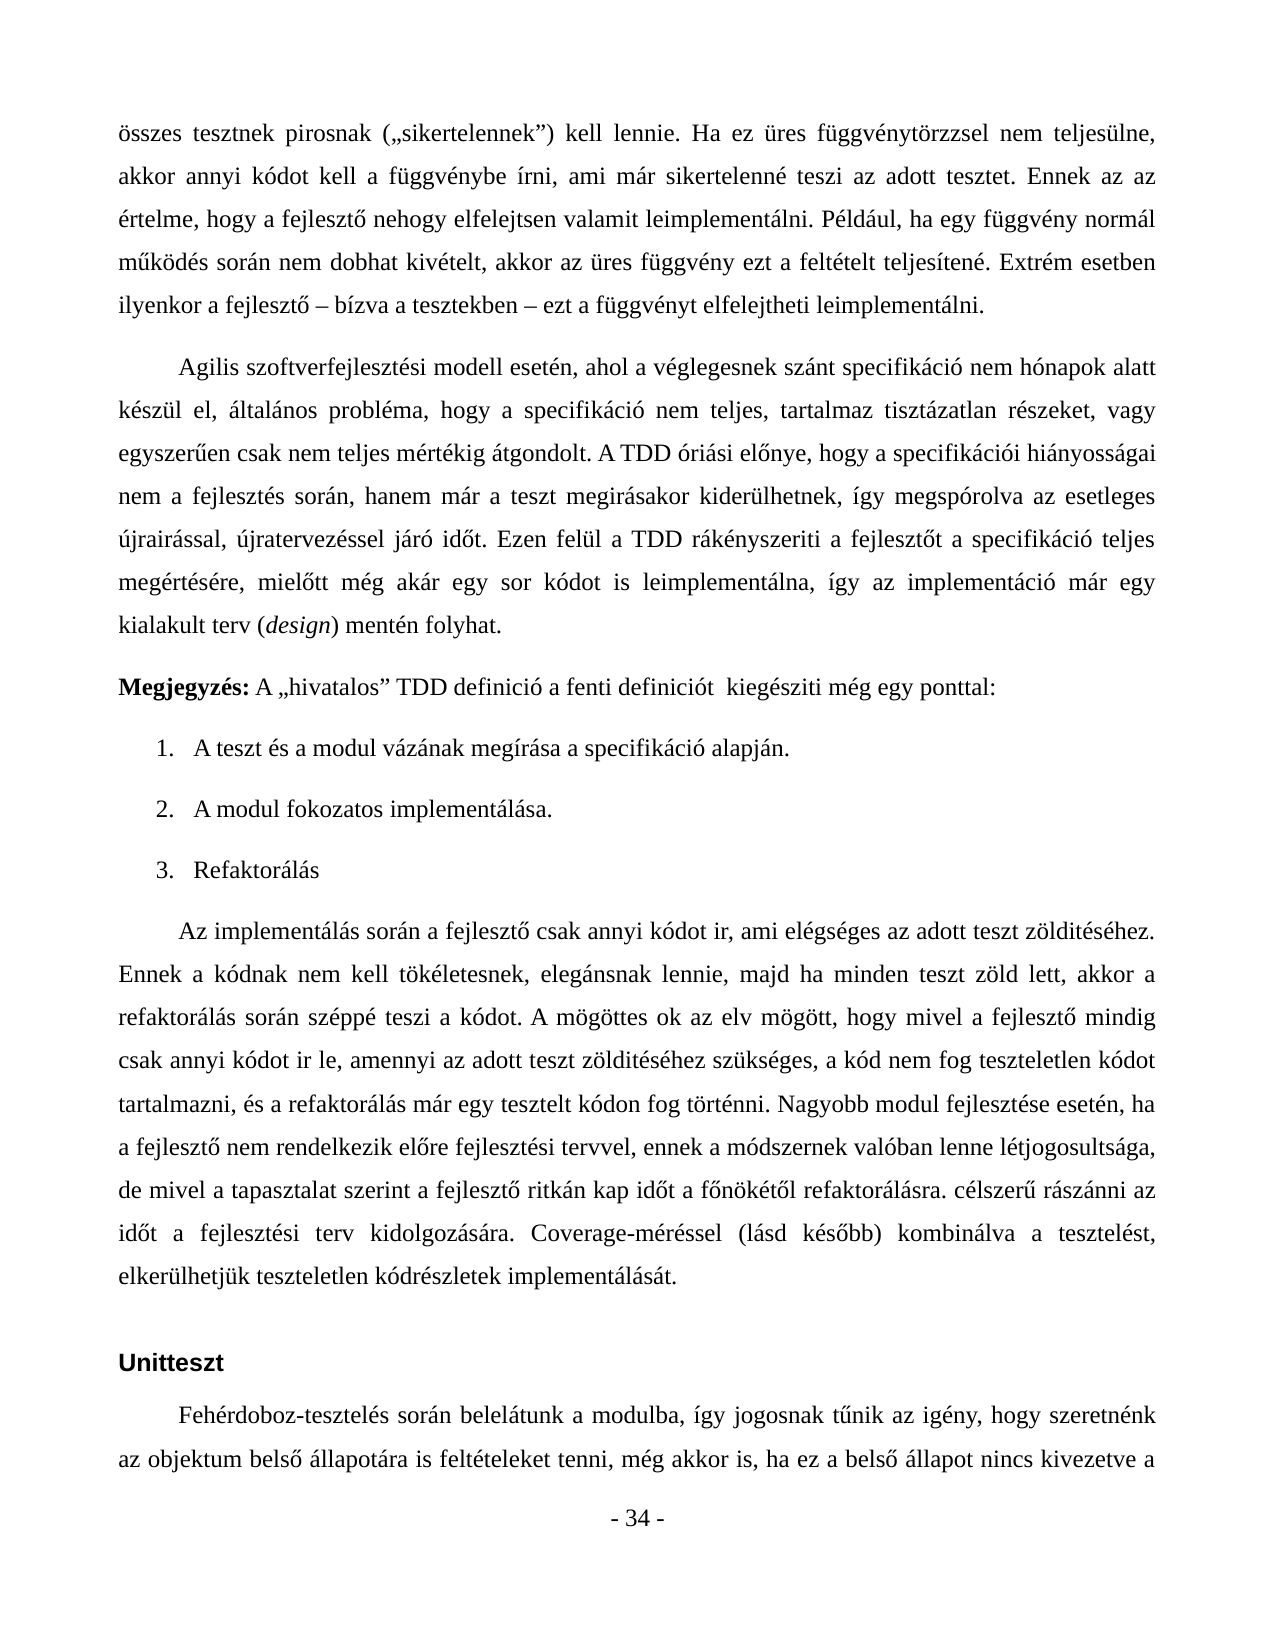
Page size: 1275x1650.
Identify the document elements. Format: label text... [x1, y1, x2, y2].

list Refaktorálás [156, 855, 1157, 884]
text Agilis szoftverfejlesztési modell esetén, ahol a véglegesnek szánt specifikáció nem hónapok alatt készül el, általános probléma, hogy a specifikáció nem teljes, tartalmaz tisztázatlan részeket, vagy egyszerűen csak nem teljes mértékig átgondolt. A TDD óriási előnye, hogy a specifikációi hiányosságai nem a fejlesztés során, hanem már a teszt megirásakor kiderülhetnek, így megspórolva az esetleges újrairással, újratervezéssel járó időt. Ezen felül a TDD rákényszeriti a fejlesztőt a specifikáció teljes megértésére, mielőtt még akár egy sor kódot is leimplementálna, így az implementáció már egy kialakult terv (design) mentén folyhat. [118, 352, 1157, 639]
text Az implementálás során a fejlesztő csak annyi kódot ir, ami elégséges az adott teszt zölditéséhez. Ennek a kódnak nem kell tökéletesnek, elegánsnak lennie, majd ha minden teszt zöld lett, akkor a refaktorálás során széppé teszi a kódot. A mögöttes ok az elv mögött, hogy mivel a fejlesztő mindig csak annyi kódot ir le, amennyi az adott teszt zölditéséhez szükséges, a kód nem fog teszteletlen kódot tartalmazni, és a refaktorálás már egy tesztelt kódon fog történni. Nagyobb modul fejlesztése esetén, ha a fejlesztő nem rendelkezik előre fejlesztési tervvel, ennek a módszernek valóban lenne létjogosultsága, de mivel a tapasztalat szerint a fejlesztő ritkán kap időt a főnökétől refaktorálásra. célszerű rászánni az időt a fejlesztési terv kidolgozására. Coverage-méréssel (lásd később) kombinálva a tesztelést, elkerülhetjük teszteletlen kódrészletek implementálását. [118, 916, 1157, 1290]
list A modul fokozatos implementálása. [156, 794, 1157, 823]
subtitle Unitteszt [118, 1348, 1157, 1377]
list A teszt és a modul vázának megírása a specifikáció alapján. [156, 733, 1157, 762]
text összes tesztnek pirosnak („sikertelennek”) kell lennie. Ha ez üres függvénytörzzsel nem teljesülne, akkor annyi kódot kell a függvénybe írni, ami már sikertelenné teszi az adott tesztet. Ennek az az értelme, hogy a fejlesztő nehogy elfelejtsen valamit leimplementálni. Például, ha egy függvény normál működés során nem dobhat kivételt, akkor az üres függvény ezt a feltételt teljesítené. Extrém esetben ilyenkor a fejlesztő – bízva a tesztekben – ezt a függvényt elfelejtheti leimplementálni. [118, 118, 1157, 319]
text Fehérdoboz-tesztelés során belelátunk a modulba, így jogosnak tűnik az igény, hogy szeretnénk az objektum belső állapotára is feltételeket tenni, még akkor is, ha ez a belső állapot nincs kivezetve a [118, 1401, 1157, 1472]
text Megjegyzés: A „hivatalos” TDD definició a fenti definiciót kiegésziti még egy ponttal: [118, 672, 1157, 700]
